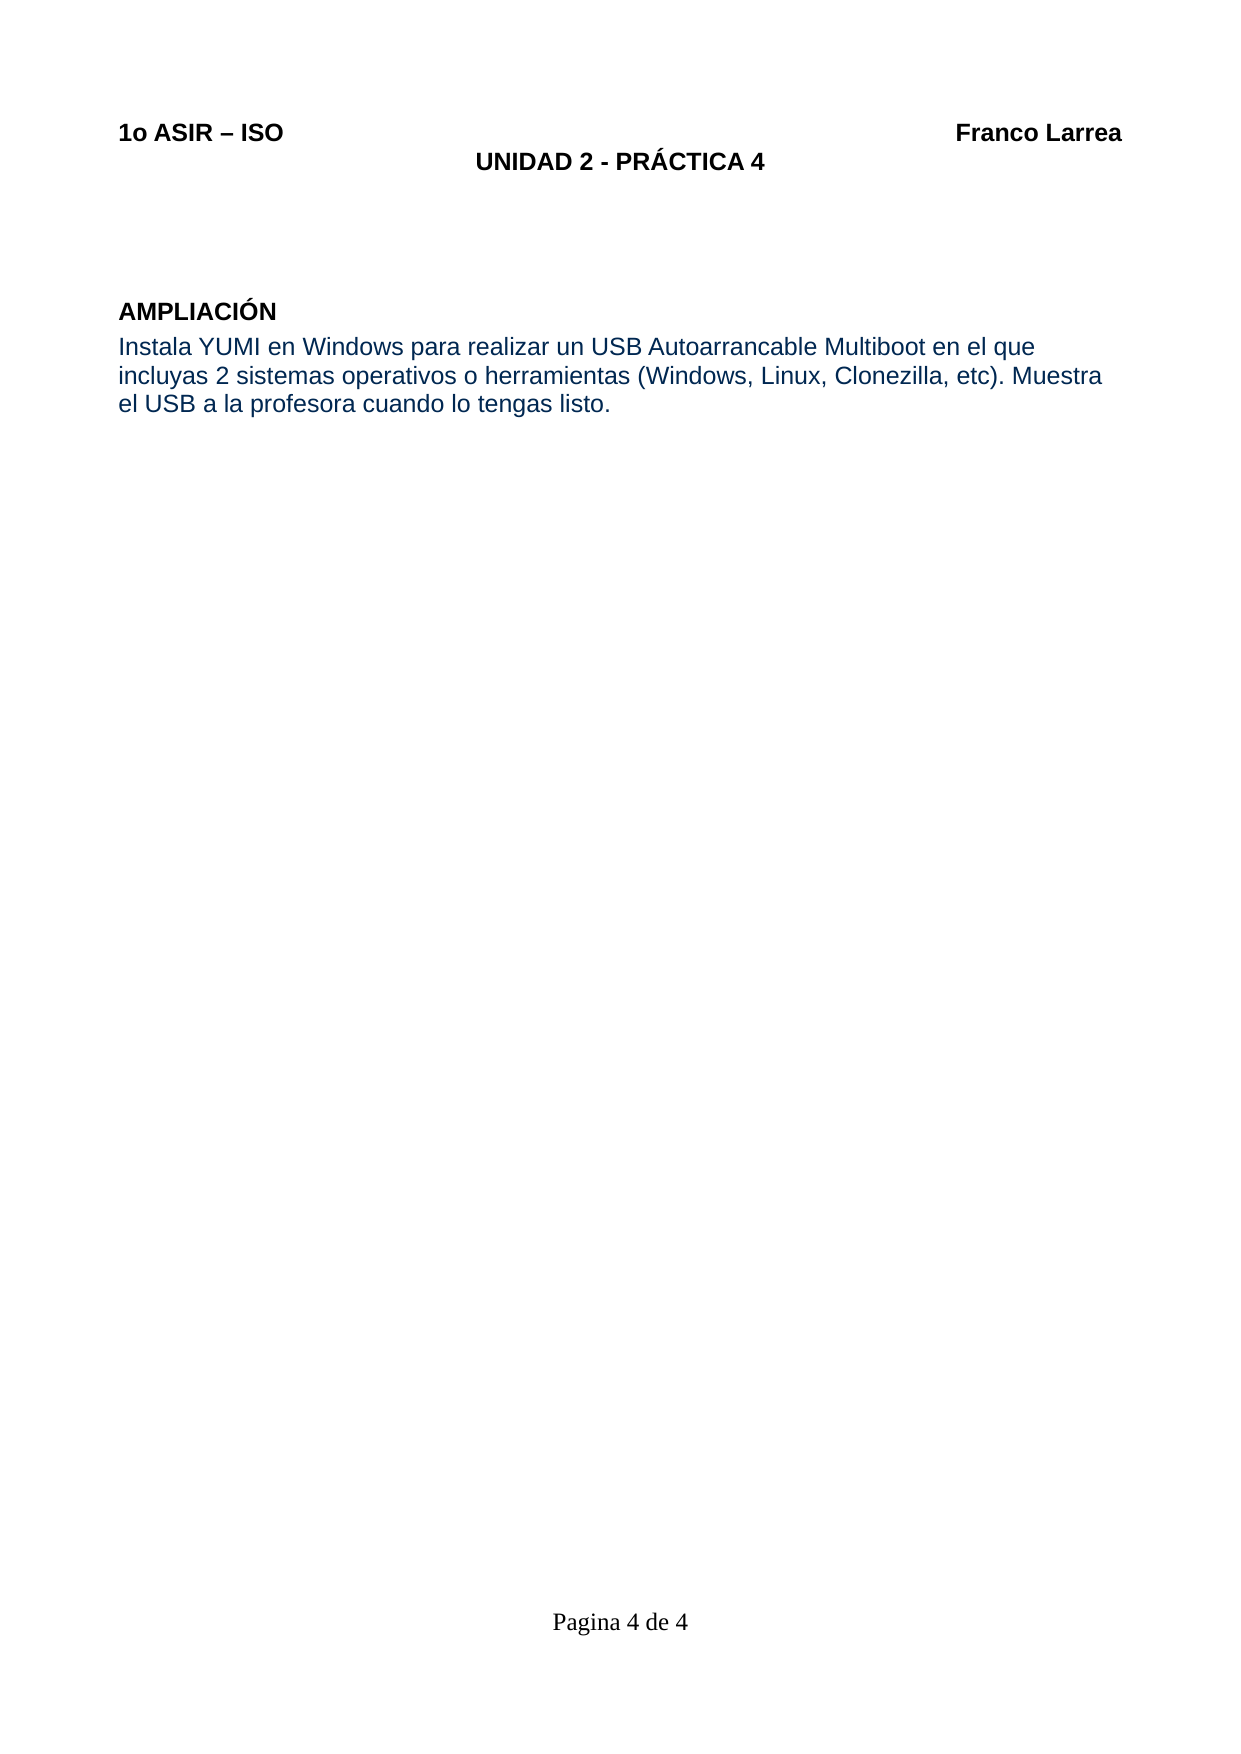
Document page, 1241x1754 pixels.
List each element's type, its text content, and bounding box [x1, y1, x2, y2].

text AMPLIACIÓN [118, 297, 1122, 326]
subtitle Instala YUMI en Windows para realizar un USB Autoarrancable Multiboot en el que incluyas 2 sistemas operativos o herramientas (Windows, Linux, Clonezilla, etc). Muestra el USB a la profesora cuando lo tengas listo. [118, 332, 1122, 418]
